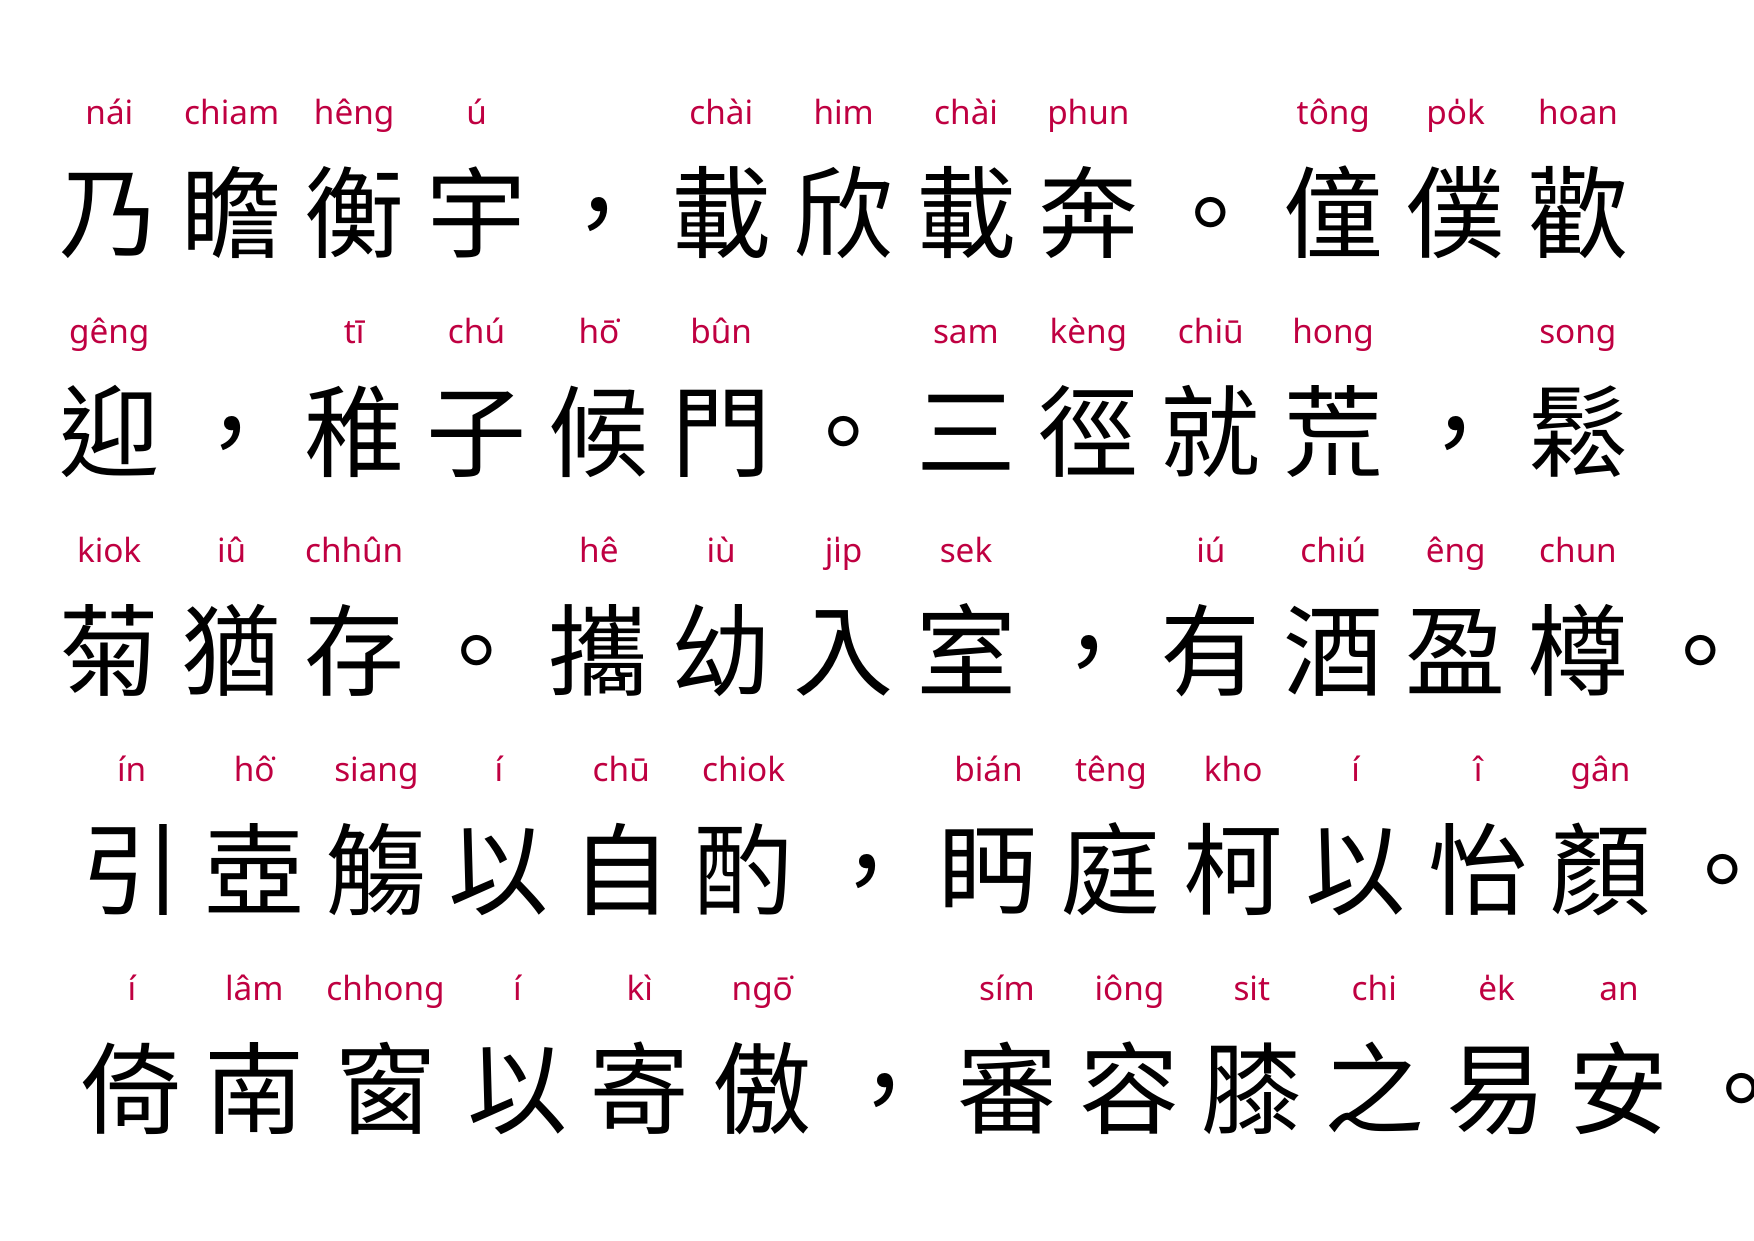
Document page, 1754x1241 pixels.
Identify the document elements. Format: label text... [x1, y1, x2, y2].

text 乃nái 瞻chiam 衡hêng 宇ú ， 載chài 欣him 載chài 奔phun 。 僮tông 僕po̍k 歡hoan 󠇡迎gêng 󠇡， 稚tī 子chú 󠇡候hō͘ 󠇡門bûn 󠇡。 三sam 󠇡徑kèng 就chiū 󠇡荒hong 󠇡， 鬆song 󠇡菊kiok 猶iû 󠇢存chhûn 󠇡。 攜hê 幼iù 入ji̍p 室sek ， 有iú 󠇡酒chiú 盈êng 樽chun 。 引ín 壺hô͘ 󠇡觴siang 以í 自chū 酌chiok ， 眄bián 庭têng 柯kho 󠇡以í 怡î 顏gân 。 倚í 󠇡南lâm 窗chhong 󠇡以í 寄kì 󠇡傲ngō͘ ， 審sím 容iông 膝sit 之chi 易e̍k 安an 。 園oân 󠇡日ji̍t 涉sia̍p 以í 成sêng 趣chhù ， 門bûn 󠇡雖sui 設siat 而jî 常siông 關koan 。 策chhek 扶hû 老nó͘ 󠇣以í 流liû 󠇡憩khè ， 時sî 矯kiáu 首siú 而jî 遐hiâ 󠇢觀koan 。 雲hûn 無bû 󠇡心sim 以í 出chhut 岫siū ， 鳥niáu 󠇡倦koān 飛hui 󠇡而jî 知ti 󠇡還hoân 󠇢。 景kéng 翳è 󠇡翳è 󠇡以í 將chiong 入ji̍p ， 撫hu 󠇡孤ko͘ 鬆song 󠇡而jî 盤phoân 󠇡桓hoân 。 [59, 88, 1695, 1155]
